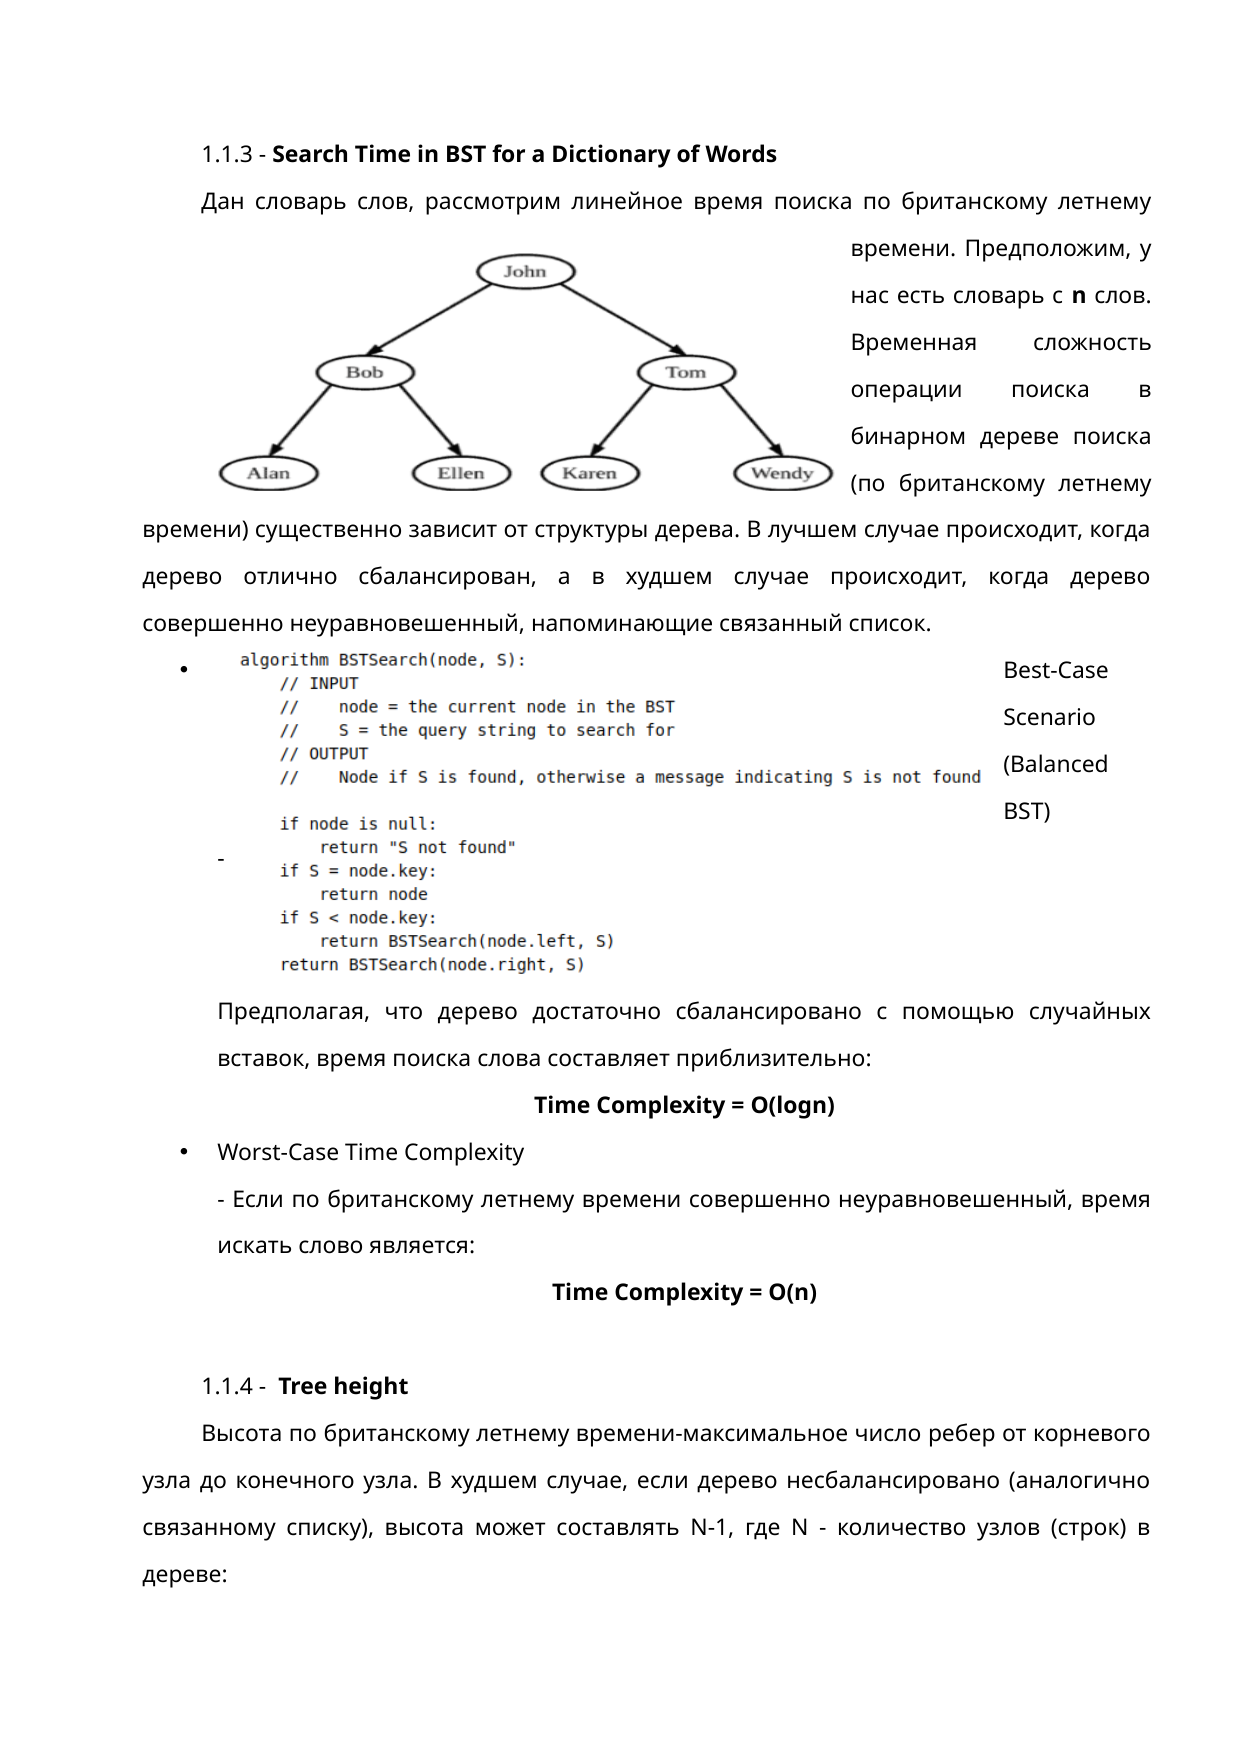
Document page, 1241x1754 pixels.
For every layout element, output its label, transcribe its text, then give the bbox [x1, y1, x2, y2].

subtitle Дан словарь слов, рассмотрим линейное время поиска по британскому летнему времени. Предположим, у нас есть словарь с n слов. Временная сложность операции поиска в бинарном дереве поиска (по британскому летнему времени) существенно зависит от структуры дерева. В лучшем случае происходит, когда дерево отлично сбалансирован, а в худшем случае происходит, когда дерево совершенно неуравновешенный, напоминающие связанный список. [142, 185, 1152, 638]
subtitle 1.1.4 - Tree height [201, 1370, 1152, 1401]
subtitle - Если по британскому летнему времени совершенно неуравновешенный, время искать слово является: [179, 1182, 1152, 1261]
subtitle Time Complexity = O(logn) [179, 1089, 1152, 1120]
subtitle 1.1.3 - Search Time in BST for a Dictionary of Words [142, 138, 1152, 170]
subtitle Worst-Case Time Complexity [179, 1136, 1152, 1167]
subtitle Best-Case Scenario (Balanced BST) [1003, 654, 1152, 826]
subtitle Высота по британскому летнему времени-максимальное число ребер от корневого узла до конечного узла. В худшем случае, если дерево несбалансировано (аналогично связанному списку), высота может составлять N-1, где N - количество узлов (строк) в дереве: [142, 1417, 1152, 1589]
picture [229, 641, 1003, 995]
subtitle Time Complexity = O(n) [179, 1276, 1152, 1307]
subtitle - Предполагая, что дерево достаточно сбалансировано с помощью случайных вставок, время поиска слова составляет приблизительно: [179, 842, 1152, 1073]
picture [202, 245, 851, 499]
subtitle Best-Case Scenario (Balanced BST) [179, 654, 229, 826]
